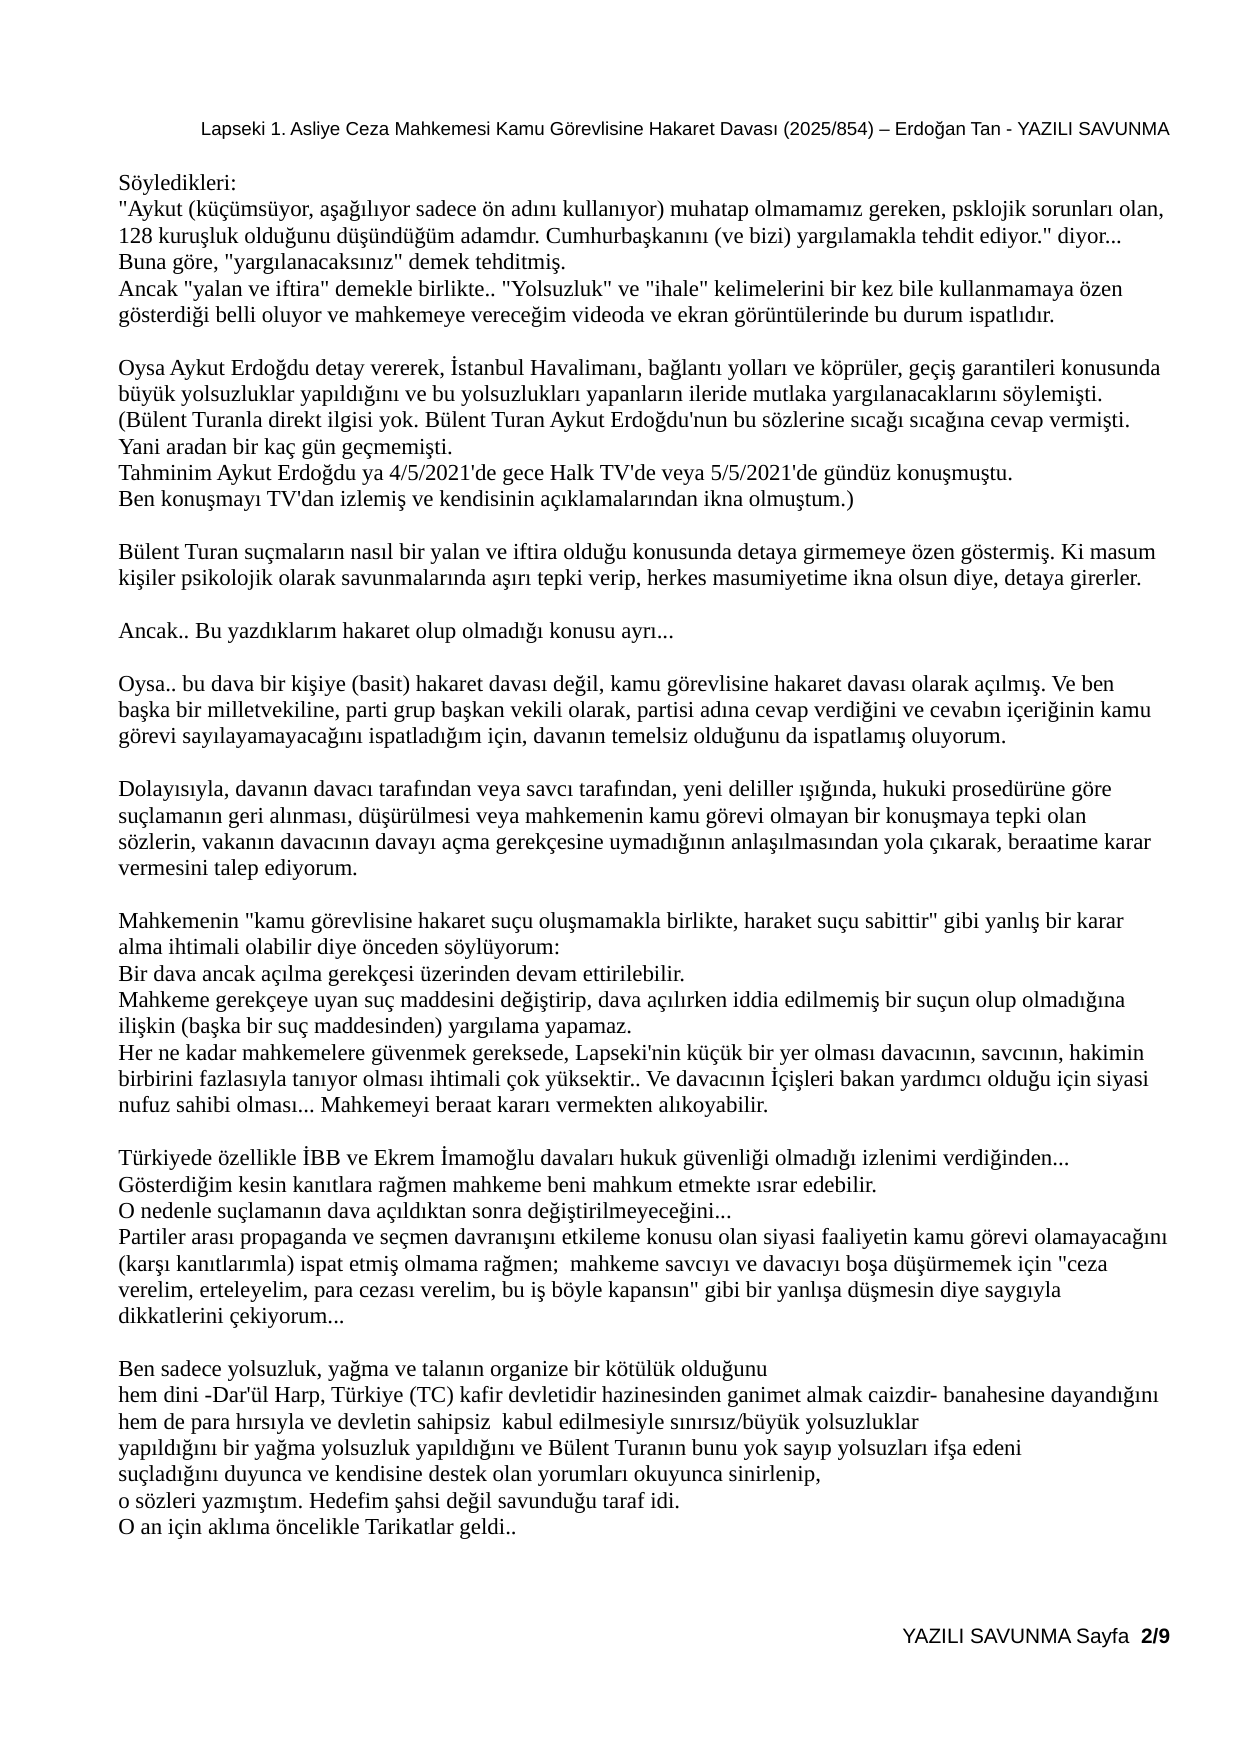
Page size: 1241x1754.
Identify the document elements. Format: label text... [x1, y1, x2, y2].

text suçladığını duyunca ve kendisine destek olan yorumları okuyunca sinirlenip, [118, 1461, 1170, 1487]
text Tahminim Aykut Erdoğdu ya 4/5/2021'de gece Halk TV'de veya 5/5/2021'de gündüz konuşmuştu. [118, 459, 1170, 485]
text (Bülent Turanla direkt ilgisi yok. Bülent Turan Aykut Erdoğdu'nun bu sözlerine sıcağı sıcağına cevap vermişti. Yani aradan bir kaç gün geçmemişti. [118, 406, 1170, 459]
text Söyledikleri: [118, 169, 1170, 196]
text Ben konuşmayı TV'dan izlemiş ve kendisinin açıklamalarından ikna olmuştum.) [118, 485, 1170, 512]
text O an için aklıma öncelikle Tarikatlar geldi.. [118, 1513, 1170, 1539]
text Mahkemenin "kamu görevlisine hakaret suçu oluşmamakla birlikte, haraket suçu sabittir" gibi yanlış bir karar alma ihtimali olabilir diye önceden söylüyorum: [118, 907, 1170, 960]
text Buna göre, "yargılanacaksınız" demek tehditmiş. [118, 248, 1170, 274]
text o sözleri yazmıştım. Hedefim şahsi değil savunduğu taraf idi. [118, 1487, 1170, 1513]
text Ancak.. Bu yazdıklarım hakaret olup olmadığı konusu ayrı... [118, 617, 1170, 643]
text Dolayısıyla, davanın davacı tarafından veya savcı tarafından, yeni deliller ışığında, hukuki prosedürüne göre suçlamanın geri alınması, düşürülmesi veya mahkemenin kamu görevi olmayan bir konuşmaya tepki olan sözlerin, vakanın davacının davayı açma gerekçesine uymadığının anlaşılmasından yola çıkarak, beraatime karar vermesini talep ediyorum. [118, 775, 1170, 881]
text Partiler arası propaganda ve seçmen davranışını etkileme konusu olan siyasi faaliyetin kamu görevi olamayacağını (karşı kanıtlarımla) ispat etmiş olmama rağmen; mahkeme savcıyı ve davacıyı boşa düşürmemek için "ceza verelim, erteleyelim, para cezası verelim, bu iş böyle kapansın" gibi bir yanlışa düşmesin diye saygıyla dikkatlerini çekiyorum... [118, 1223, 1170, 1329]
text Oysa.. bu dava bir kişiye (basit) hakaret davası değil, kamu görevlisine hakaret davası olarak açılmış. Ve ben başka bir milletvekiline, parti grup başkan vekili olarak, partisi adına cevap verdiğini ve cevabın içeriğinin kamu görevi sayılayamayacağını ispatladığım için, davanın temelsiz olduğunu da ispatlamış oluyorum. [118, 670, 1170, 749]
text Her ne kadar mahkemelere güvenmek gereksede, Lapseki'nin küçük bir yer olması davacının, savcının, hakimin birbirini fazlasıyla tanıyor olması ihtimali çok yüksektir.. Ve davacının İçişleri bakan yardımcı olduğu için siyasi nufuz sahibi olması... Mahkemeyi beraat kararı vermekten alıkoyabilir. [118, 1039, 1170, 1118]
text yapıldığını bir yağma yolsuzluk yapıldığını ve Bülent Turanın bunu yok sayıp yolsuzları ifşa edeni [118, 1434, 1170, 1461]
text Bir dava ancak açılma gerekçesi üzerinden devam ettirilebilir. [118, 960, 1170, 986]
text Oysa Aykut Erdoğdu detay vererek, İstanbul Havalimanı, bağlantı yolları ve köprüler, geçiş garantileri konusunda büyük yolsuzluklar yapıldığını ve bu yolsuzlukları yapanların ileride mutlaka yargılanacaklarını söylemişti. [118, 354, 1170, 406]
text Ancak "yalan ve iftira" demekle birlikte.. "Yolsuzluk" ve "ihale" kelimelerini bir kez bile kullanmamaya özen gösterdiği belli oluyor ve mahkemeye vereceğim videoda ve ekran görüntülerinde bu durum ispatlıdır. [118, 274, 1170, 327]
text hem dini -Dar'ül Harp, Türkiye (TC) kafir devletidir hazinesinden ganimet almak caizdir- banahesine dayandığını hem de para hırsıyla ve devletin sahipsiz kabul edilmesiyle sınırsız/büyük yolsuzluklar [118, 1381, 1170, 1434]
text "Aykut (küçümsüyor, aşağılıyor sadece ön adını kullanıyor) muhatap olmamamız gereken, psklojik sorunları olan, 128 kuruşluk olduğunu düşündüğüm adamdır. Cumhurbaşkanını (ve bizi) yargılamakla tehdit ediyor." diyor... [118, 196, 1170, 248]
text O nedenle suçlamanın dava açıldıktan sonra değiştirilmeyeceğini... [118, 1197, 1170, 1223]
text Mahkeme gerekçeye uyan suç maddesini değiştirip, dava açılırken iddia edilmemiş bir suçun olup olmadığına ilişkin (başka bir suç maddesinden) yargılama yapamaz. [118, 986, 1170, 1039]
text Bülent Turan suçmaların nasıl bir yalan ve iftira olduğu konusunda detaya girmemeye özen göstermiş. Ki masum kişiler psikolojik olarak savunmalarında aşırı tepki verip, herkes masumiyetime ikna olsun diye, detaya girerler. [118, 538, 1170, 591]
text Türkiyede özellikle İBB ve Ekrem İmamoğlu davaları hukuk güvenliği olmadığı izlenimi verdiğinden... Gösterdiğim kesin kanıtlara rağmen mahkeme beni mahkum etmekte ısrar edebilir. [118, 1144, 1170, 1197]
text Ben sadece yolsuzluk, yağma ve talanın organize bir kötülük olduğunu [118, 1355, 1170, 1381]
